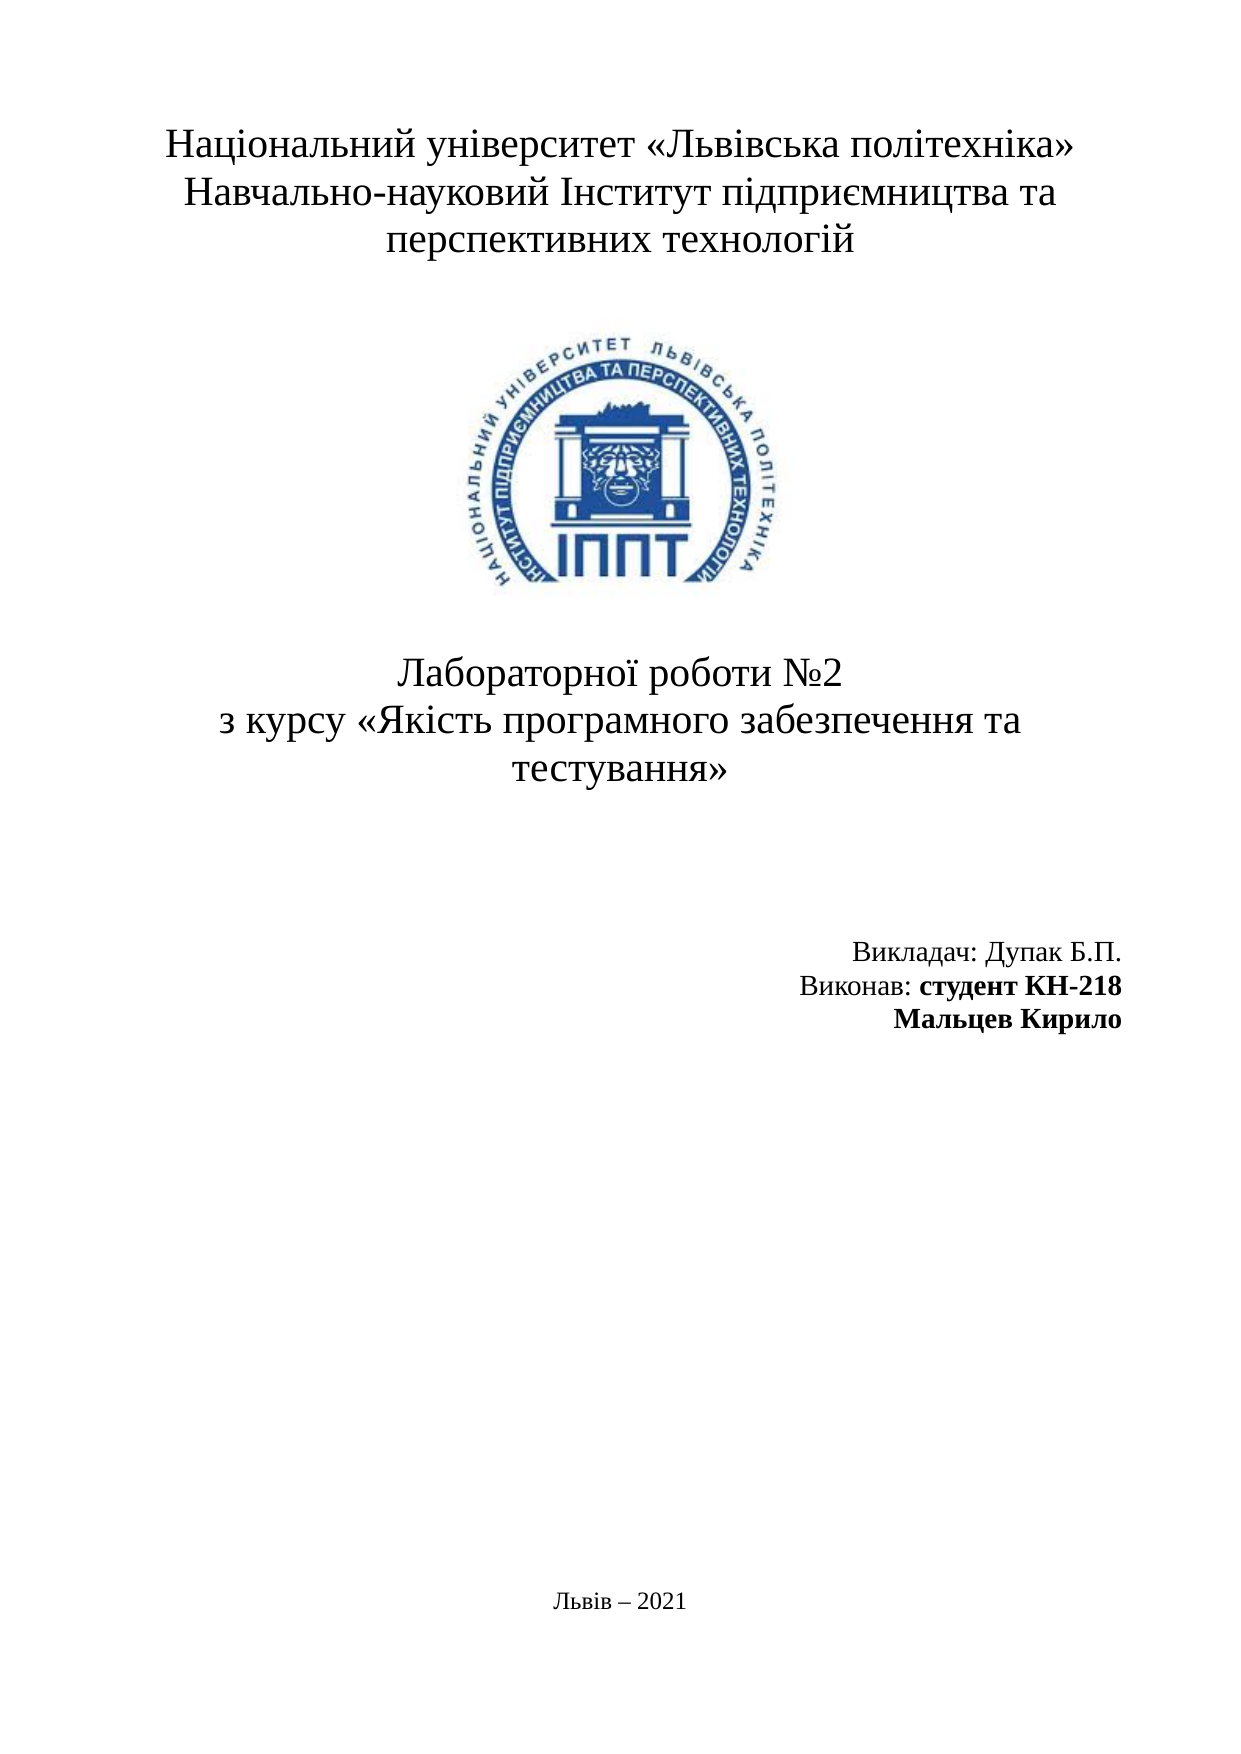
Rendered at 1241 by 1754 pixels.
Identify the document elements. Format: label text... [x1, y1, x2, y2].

text Мальцев Кирило [339, 1002, 1122, 1035]
text Виконав: студент КН-218 [339, 968, 1122, 1002]
text Лабораторної роботи №2 [118, 647, 1122, 695]
text Навчально-науковий Інститут підприємництва та перспективних технологій [118, 166, 1122, 262]
text з курсу «Якість програмного забезпечення та тестування» [118, 695, 1122, 791]
text Національний університет «Львівська політехніка» [118, 118, 1122, 166]
picture [444, 295, 796, 647]
text Львів – 2021 [118, 1586, 1122, 1615]
text Викладач: Дупак Б.П. [118, 934, 1122, 968]
